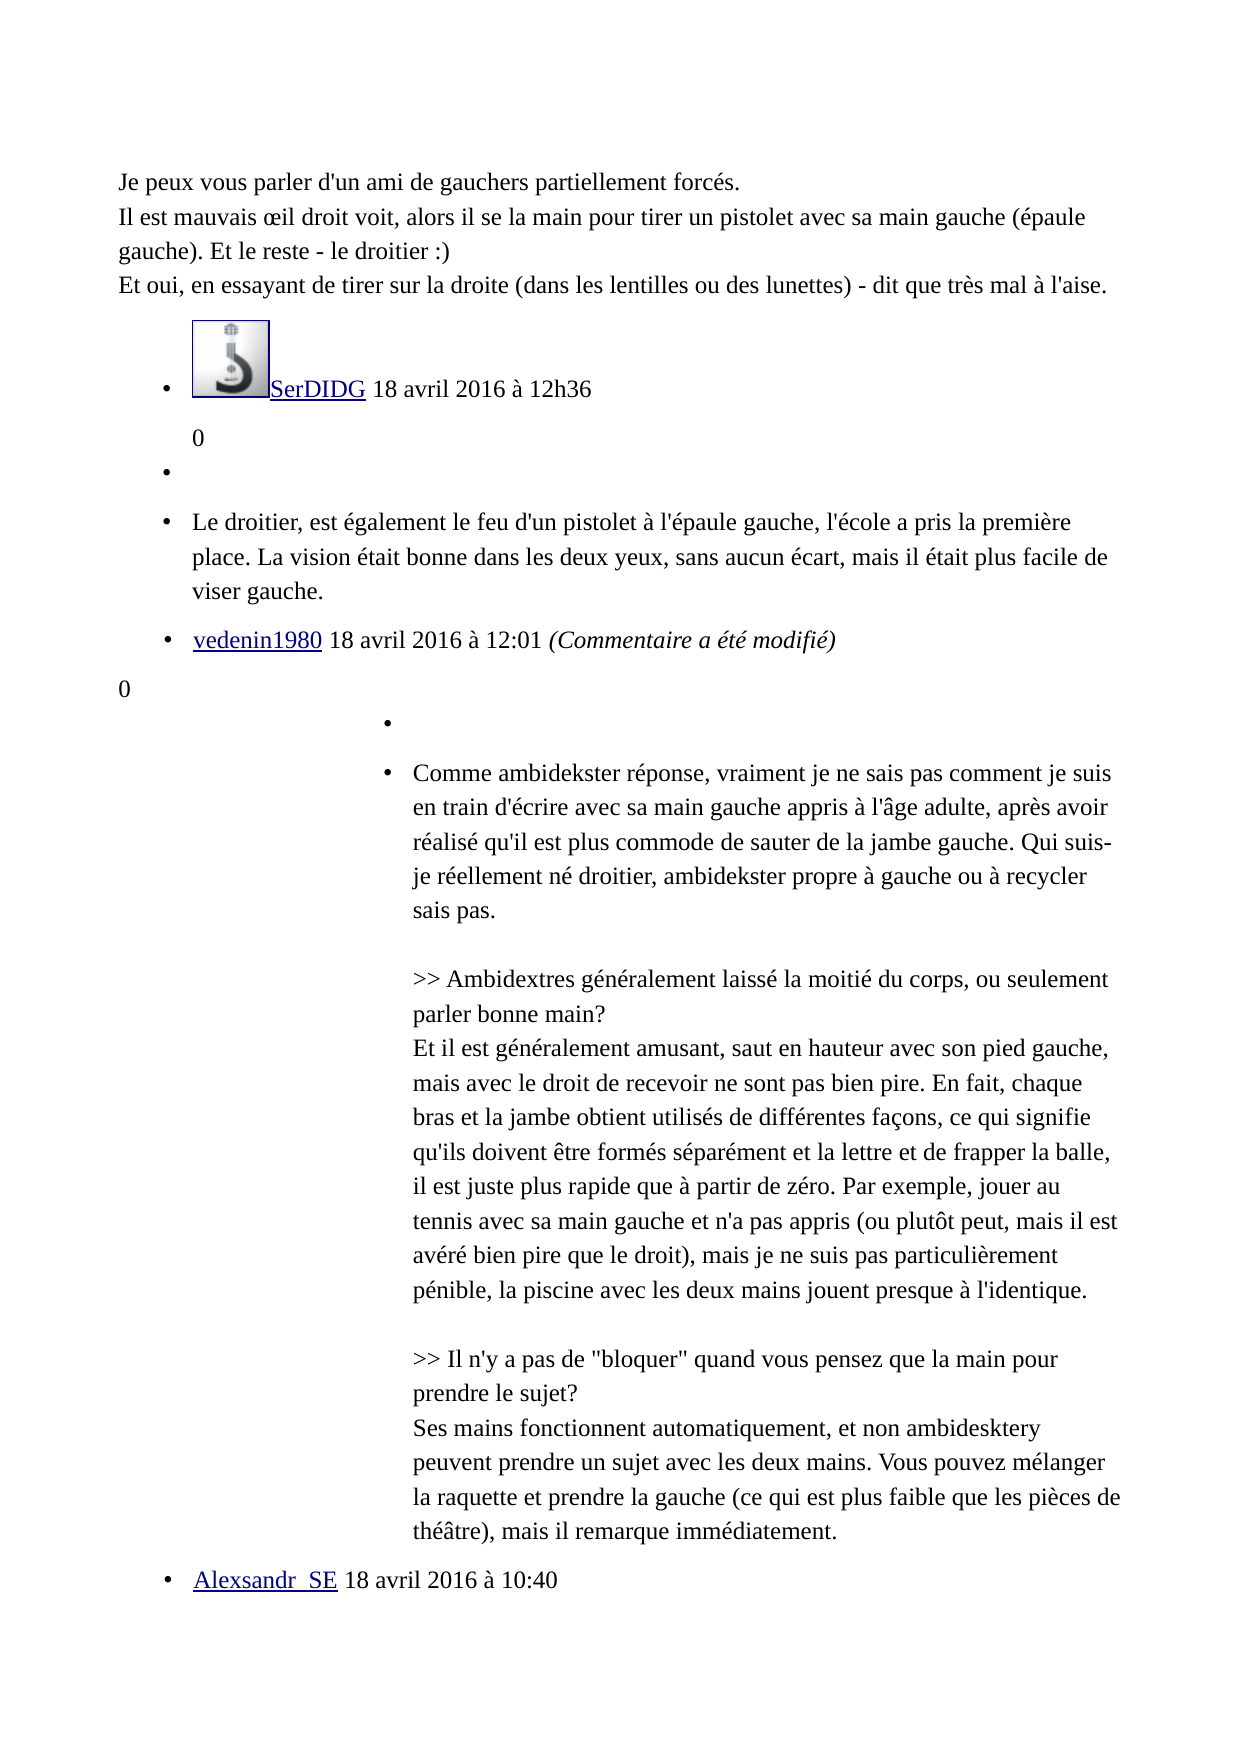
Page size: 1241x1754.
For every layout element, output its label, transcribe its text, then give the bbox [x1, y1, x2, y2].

text 0 [118, 674, 1122, 703]
list vedenin1980 18 avril 2016 à 12:01 (Commentaire a été modifié) [164, 625, 1122, 654]
text Je peux vous parler d'un ami de gauchers partiellement forcés. Il est mauvais œil droit voit, alors il se la main pour tirer un pistolet avec sa main gauche (épaule gauche). Et le reste - le droitier :) Et oui, en essayant de tirer sur la droite (dans les lentilles ou des lunettes) - dit que très mal à l'aise. [118, 167, 1122, 299]
list Comme ambidekster réponse, vraiment je ne sais pas comment je suis en train d'écrire avec sa main gauche appris à l'âge adulte, après avoir réalisé qu'il est plus commode de sauter de la jambe gauche. Qui suis-je réellement né droitier, ambidekster propre à gauche ou à recycler sais pas. >> Ambidextres généralement laissé la moitié du corps, ou seulement parler bonne main? Et il est généralement amusant, saut en hauteur avec son pied gauche, mais avec le droit de recevoir ne sont pas bien pire. En fait, chaque bras et la jambe obtient utilisés de différentes façons, ce qui signifie qu'ils doivent être formés séparément et la lettre et de frapper la balle, il est juste plus rapide que à partir de zéro. Par exemple, jouer au tennis avec sa main gauche et n'a pas appris (ou plutôt peut, mais il est avéré bien pire que le droit), mais je ne suis pas particulièrement pénible, la piscine avec les deux mains jouent presque à l'identique. >> Il n'y a pas de "bloquer" quand vous pensez que la main pour prendre le sujet? Ses mains fonctionnent automatiquement, et non ambidesktery peuvent prendre un sujet avec les deux mains. Vous pouvez mélanger la raquette et prendre la gauche (ce qui est plus faible que les pièces de théâtre), mais il remarque immédiatement. [383, 758, 1122, 1545]
list Alexsandr_SE 18 avril 2016 à 10:40 [164, 1565, 1122, 1594]
list SerDIDG 18 avril 2016 à 12h36 [162, 320, 1122, 403]
picture [193, 321, 268, 396]
list Le droitier, est également le feu d'un pistolet à l'épaule gauche, l'école a pris la première place. La vision était bonne dans les deux yeux, sans aucun écart, mais il était plus facile de viser gauche. [162, 507, 1122, 605]
list 0 [162, 423, 1122, 452]
